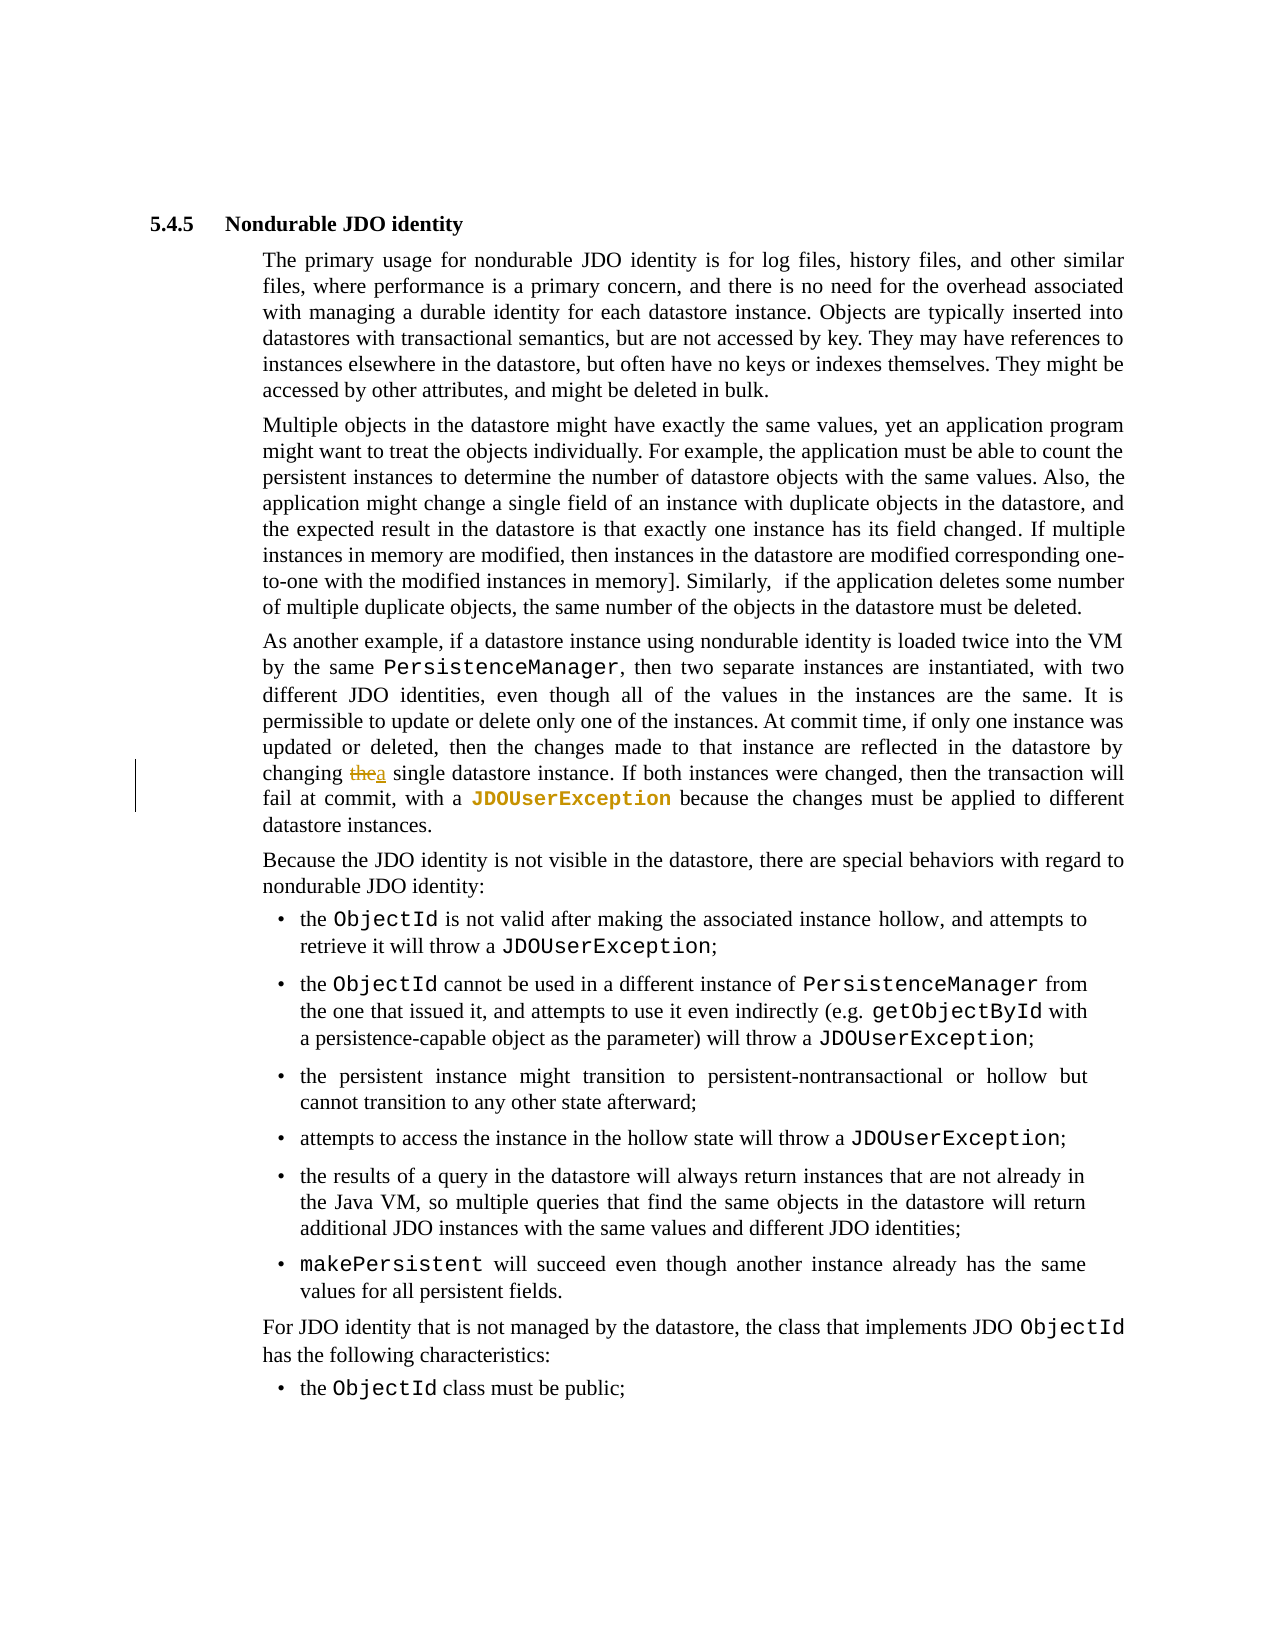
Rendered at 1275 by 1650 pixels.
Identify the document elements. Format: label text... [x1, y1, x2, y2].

text • A5.4.3-9 [the results of a query in the datastore will always return instances that are not already in the Java VM, so multiple queries that find the same objects in the datastore will return additional JDO instances with the same values and different JDO identities;] [277, 1162, 1087, 1240]
text • A5.4.3-10 [makePersistent will succeed even though another instance already has the same values for all persistent fields.] [277, 1251, 1087, 1303]
text • the ObjectId class must be public; [277, 1375, 1087, 1402]
text • A5.4.3-7 [the persistent instance might transition to persistent-nontransactional or hollow but cannot transition to any other state afterward;] [277, 1062, 1087, 1114]
text • A5.4.3-5 [the ObjectId is not valid after making the associated instance hollow, and attempts to retrieve it will throw a JDOUserException;] [277, 906, 1087, 960]
subtitle Nondurable JDO identity [150, 210, 1125, 236]
text The primary usage for nondurable JDO identity is for log files, history files, and other similar files, where performance is a primary concern, and there is no need for the overhead associated with managing a durable identity for each datastore instance. Objects are typically inserted into datastores with transactional semantics, but are not accessed by key. They may have references to instances elsewhere in the datastore, but often have no keys or indexes themselves. They might be accessed by other attributes, and might be deleted in bulk. [262, 246, 1125, 403]
text • A5.4.3-6 [the ObjectId cannot be used in a different instance of PersistenceManager from the one that issued it, and attempts to use it even indirectly (e.g. getObjectById with a persistence-capable object as the parameter) will throw a JDOUserException;] [277, 971, 1087, 1052]
text Multiple objects in the datastore might have exactly the same values, yet an application program might want to treat the objects individually. For example, the application must be able to count the persistent instances to determine the number of datastore objects with the same values. Also, A5.4.3-1[the application might change a single field of an instance with duplicate objects in the datastore, and the expected result in the datastore is that exactly one instance has its field changed]. A5.4.3-2 [If multiple instances in memory are modified, then instances in the datastore are modified corresponding one-to-one with the modified instances in memory]. Similarly, A5.4.3-3 [ if the application deletes some number of multiple duplicate objects, the same number of the objects in the datastore must be deleted.] [262, 411, 1125, 619]
text • A5.4.3-8 [attempts to access the instance in the hollow state will throw a JDOUserException;] [277, 1124, 1087, 1152]
text A5.4.3-11 [For JDO identity that is not managed by the datastore, the class that implements JDO ObjectId has the following characteristics: [262, 1314, 1125, 1367]
text As another example, if a datastore instance using nondurable identity is loaded twice into the VM by the same PersistenceManager, then two separate instances are instantiated, with two different JDO identities, even though all of the values in the instances are the same. It is permissible to update or delete only one of the instances. At commit time, if only one instance was updated or deleted, then the changes made to that instance are reflected in the datastore by changing a single datastore instance. A5.4.3-12 [If both instances were changed, then the transaction will fail at commit, with a JDOUserException because the changes must be applied to different datastore instances. ] [262, 628, 1125, 838]
text Because the JDO identity is not visible in the datastore, there are special behaviors with regard to nondurable JDO identity: [262, 846, 1125, 898]
